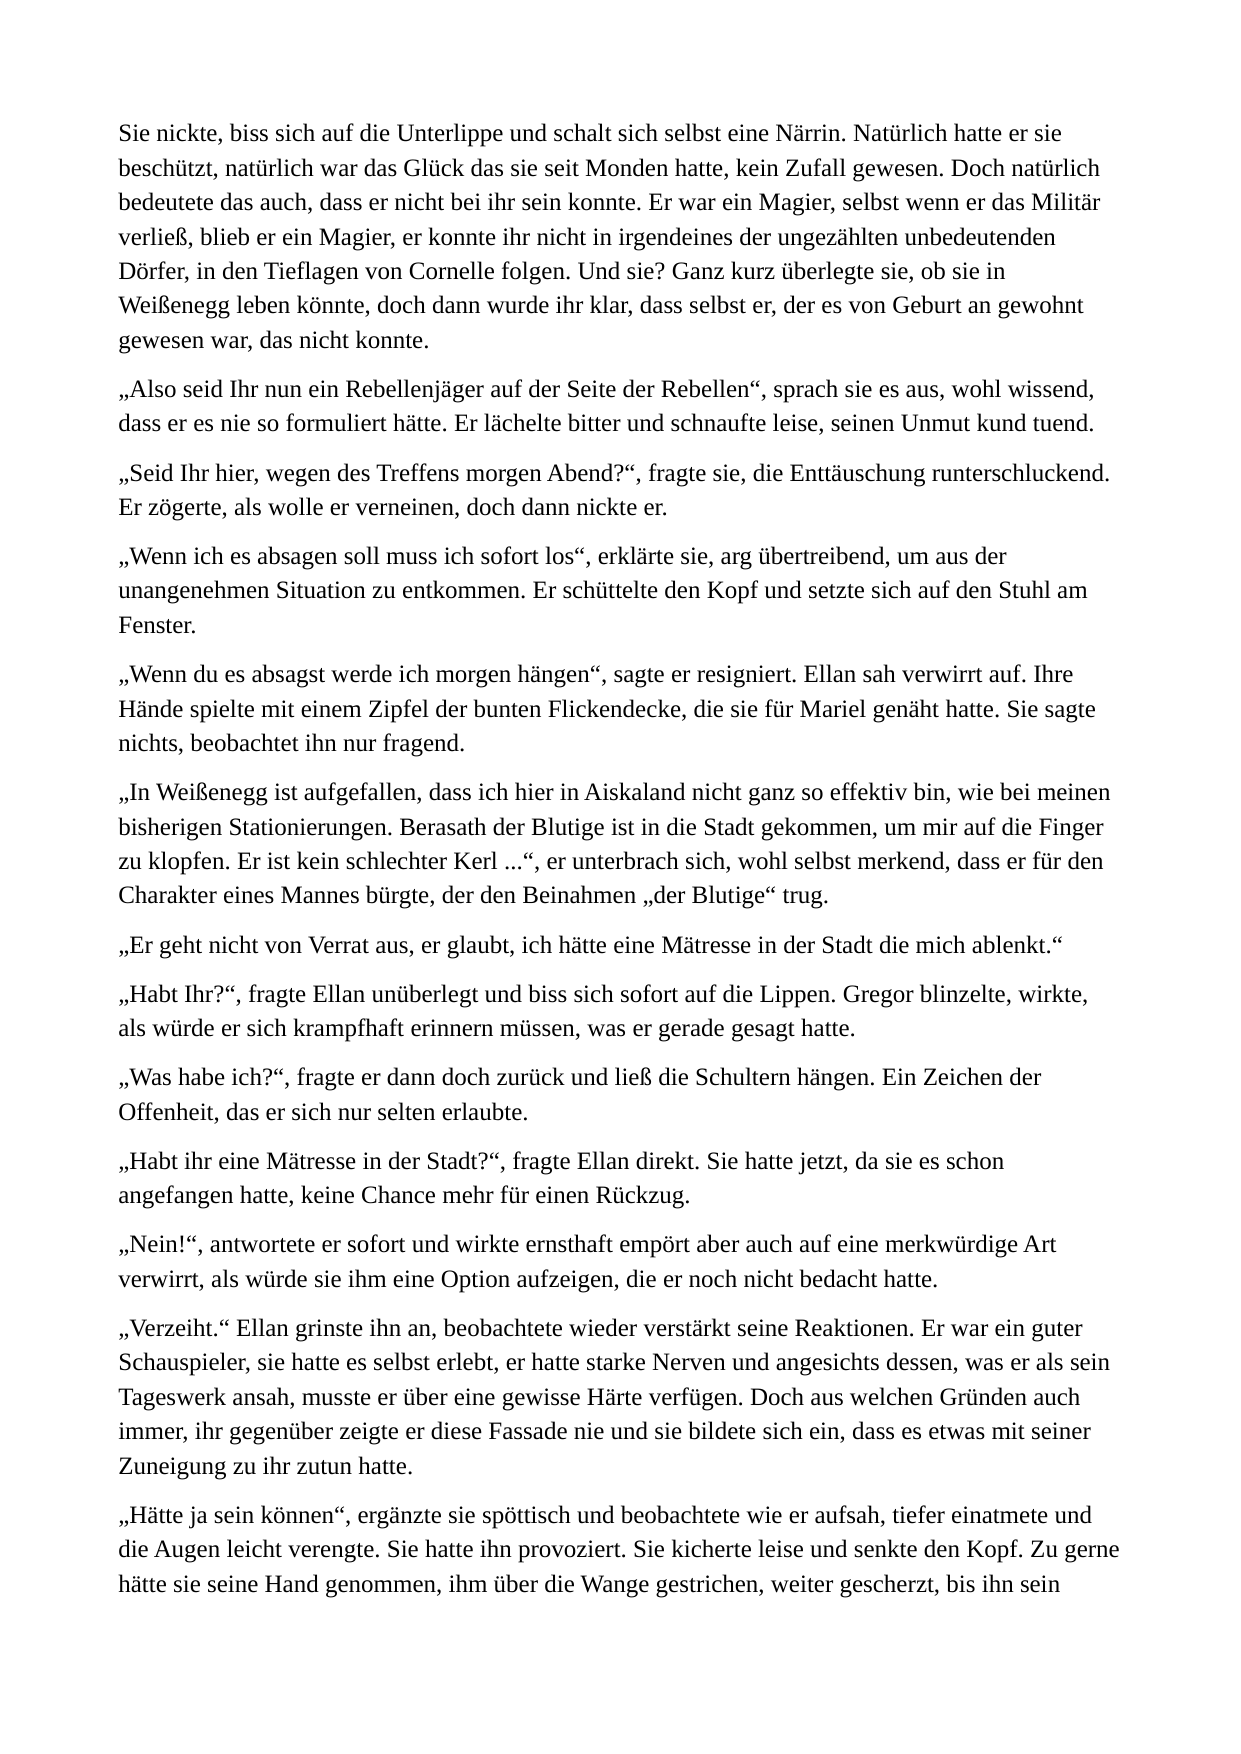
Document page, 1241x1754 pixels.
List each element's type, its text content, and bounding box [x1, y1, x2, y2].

text „Hätte ja sein können“, ergänzte sie spöttisch und beobachtete wie er aufsah, tiefer einatmete und die Augen leicht verengte. Sie hatte ihn provoziert. Sie kicherte leise und senkte den Kopf. Zu gerne hätte sie seine Hand genommen, ihm über die Wange gestrichen, weiter gescherzt, bis ihn sein [118, 1500, 1122, 1598]
text „Seid Ihr hier, wegen des Treffens morgen Abend?“, fragte sie, die Enttäuschung runterschluckend. Er zögerte, als wolle er verneinen, doch dann nickte er. [118, 458, 1122, 521]
text „Also seid Ihr nun ein Rebellenjäger auf der Seite der Rebellen“, sprach sie es aus, wohl wissend, dass er es nie so formuliert hätte. Er lächelte bitter und schnaufte leise, seinen Unmut kund tuend. [118, 374, 1122, 437]
text „Habt Ihr?“, fragte Ellan unüberlegt und biss sich sofort auf die Lippen. Gregor blinzelte, wirkte, als würde er sich krampfhaft erinnern müssen, was er gerade gesagt hatte. [118, 979, 1122, 1042]
text „Habt ihr eine Mätresse in der Stadt?“, fragte Ellan direkt. Sie hatte jetzt, da sie es schon angefangen hatte, keine Chance mehr für einen Rückzug. [118, 1146, 1122, 1209]
text „Verzeiht.“ Ellan grinste ihn an, beobachtete wieder verstärkt seine Reaktionen. Er war ein guter Schauspieler, sie hatte es selbst erlebt, er hatte starke Nerven und angesichts dessen, was er als sein Tageswerk ansah, musste er über eine gewisse Härte verfügen. Doch aus welchen Gründen auch immer, ihr gegenüber zeigte er diese Fassade nie und sie bildete sich ein, dass es etwas mit seiner Zuneigung zu ihr zutun hatte. [118, 1313, 1122, 1479]
text „Er geht nicht von Verrat aus, er glaubt, ich hätte eine Mätresse in der Stadt die mich ablenkt.“ [118, 930, 1122, 958]
text „Was habe ich?“, fragte er dann doch zurück und ließ die Schultern hängen. Ein Zeichen der Offenheit, das er sich nur selten erlaubte. [118, 1062, 1122, 1126]
text „Wenn du es absagst werde ich morgen hängen“, sagte er resigniert. Ellan sah verwirrt auf. Ihre Hände spielte mit einem Zipfel der bunten Flickendecke, die sie für Mariel genäht hatte. Sie sagte nichts, beobachtet ihn nur fragend. [118, 659, 1122, 757]
text „Nein!“, antwortete er sofort und wirkte ernsthaft empört aber auch auf eine merkwürdige Art verwirrt, als würde sie ihm eine Option aufzeigen, die er noch nicht bedacht hatte. [118, 1229, 1122, 1293]
text „Wenn ich es absagen soll muss ich sofort los“, erklärte sie, arg übertreibend, um aus der unangenehmen Situation zu entkommen. Er schüttelte den Kopf und setzte sich auf den Stuhl am Fenster. [118, 541, 1122, 639]
text „In Weißenegg ist aufgefallen, dass ich hier in Aiskaland nicht ganz so effektiv bin, wie bei meinen bisherigen Stationierungen. Berasath der Blutige ist in die Stadt gekommen, um mir auf die Finger zu klopfen. Er ist kein schlechter Kerl ...“, er unterbrach sich, wohl selbst merkend, dass er für den Charakter eines Mannes bürgte, der den Beinahmen „der Blutige“ trug. [118, 777, 1122, 909]
text Sie nickte, biss sich auf die Unterlippe und schalt sich selbst eine Närrin. Natürlich hatte er sie beschützt, natürlich war das Glück das sie seit Monden hatte, kein Zufall gewesen. Doch natürlich bedeutete das auch, dass er nicht bei ihr sein konnte. Er war ein Magier, selbst wenn er das Militär verließ, blieb er ein Magier, er konnte ihr nicht in irgendeines der ungezählten unbedeutenden Dörfer, in den Tieflagen von Cornelle folgen. Und sie? Ganz kurz überlegte sie, ob sie in Weißenegg leben könnte, doch dann wurde ihr klar, dass selbst er, der es von Geburt an gewohnt gewesen war, das nicht konnte. [118, 118, 1122, 354]
